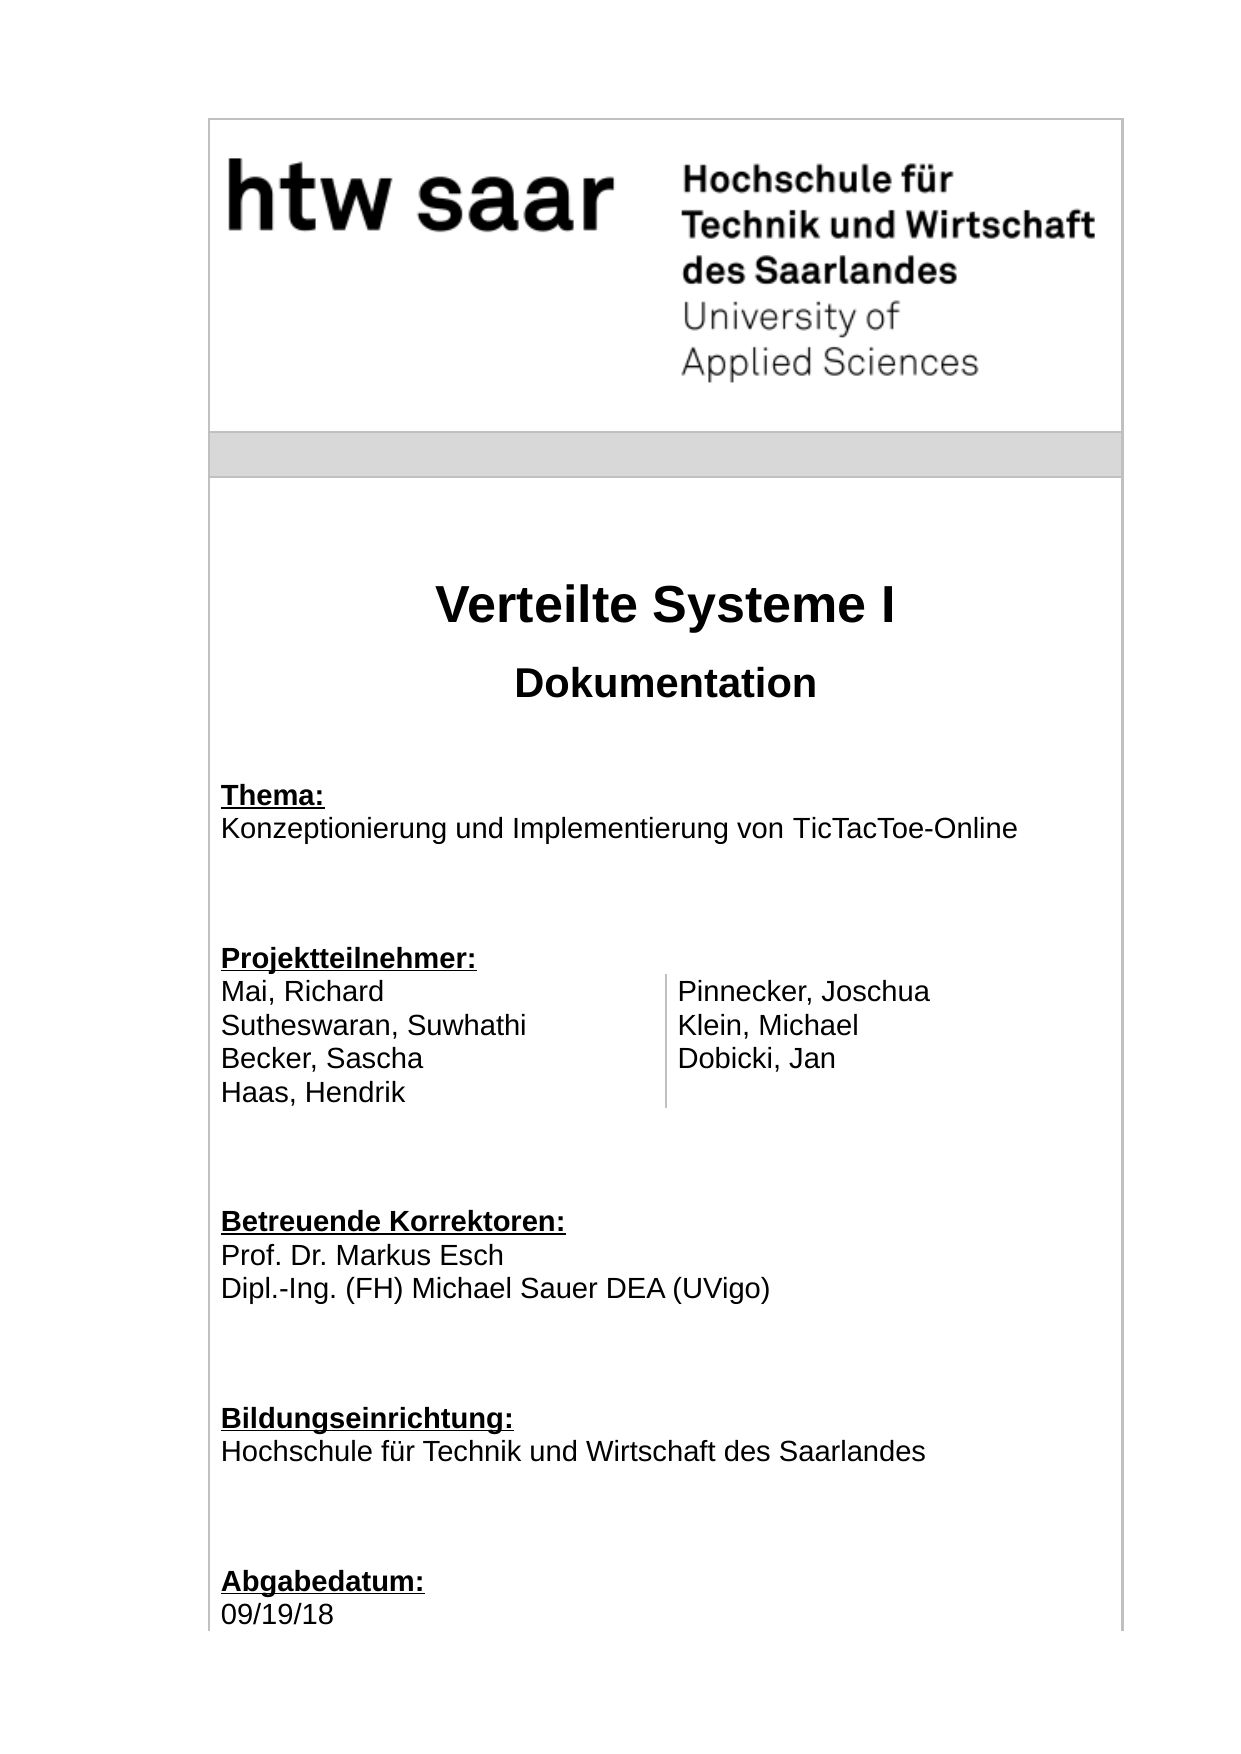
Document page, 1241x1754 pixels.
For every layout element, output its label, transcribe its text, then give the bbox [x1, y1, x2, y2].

table_cell [210, 730, 1121, 754]
table_cell Becker, Sascha [210, 1041, 665, 1075]
table_cell [210, 634, 1121, 658]
table_cell Prof. Dr. Markus Esch [210, 1238, 1121, 1271]
table_cell [210, 1377, 1121, 1401]
table_cell [210, 869, 1121, 893]
table_cell Sutheswaran, Suwhathi [210, 1008, 665, 1041]
table_cell Hochschule für Technik und Wirtschaft des Saarlandes [210, 1434, 1121, 1468]
table_cell [210, 478, 1121, 502]
table_cell Dokumentation [210, 658, 1121, 706]
table_cell Bildungseinrichtung: [210, 1401, 1121, 1434]
table_cell Verteilte Systeme I [210, 574, 1121, 634]
table_cell [210, 1305, 1121, 1329]
table_cell [210, 1516, 1121, 1539]
table_cell Dobicki, Jan [667, 1041, 1121, 1075]
picture [221, 152, 1105, 391]
table_cell Mai, Richard [210, 974, 665, 1008]
table_cell [210, 526, 1121, 550]
table_cell Abgabedatum: [210, 1564, 1121, 1597]
table_cell Projektteilnehmer: [210, 941, 1121, 974]
table_cell [210, 502, 1121, 526]
table_cell [210, 1132, 1121, 1156]
table_cell [210, 1540, 1121, 1563]
table_cell [210, 845, 1121, 869]
table_cell [210, 754, 1121, 778]
table_cell [210, 433, 1121, 476]
table_cell [210, 917, 1121, 941]
table_cell [210, 1468, 1121, 1492]
table_cell [210, 1353, 1121, 1377]
table_cell [210, 1329, 1121, 1353]
table_cell Haas, Hendrik [210, 1075, 665, 1108]
table_cell Thema: [210, 778, 1121, 811]
table_cell Klein, Michael [667, 1008, 1121, 1041]
table_cell [210, 893, 1121, 917]
table_header [210, 120, 1121, 431]
table_cell Dipl.-Ing. (FH) Michael Sauer DEA (UVigo) [210, 1271, 1121, 1305]
table_cell [210, 1156, 1121, 1180]
table_cell 19.09.18 [210, 1597, 1121, 1631]
table_cell [210, 706, 1121, 730]
table_cell [210, 1180, 1121, 1204]
table_cell [210, 550, 1121, 574]
table_cell Betreuende Korrektoren: [210, 1204, 1121, 1238]
table_cell [210, 1108, 1121, 1132]
table_cell Pinnecker, Joschua [667, 974, 1121, 1008]
table_cell [210, 1492, 1121, 1516]
table_cell [667, 1075, 1121, 1108]
table_cell Konzeptionierung und Implementierung von TicTacToe-Online [210, 811, 1121, 845]
